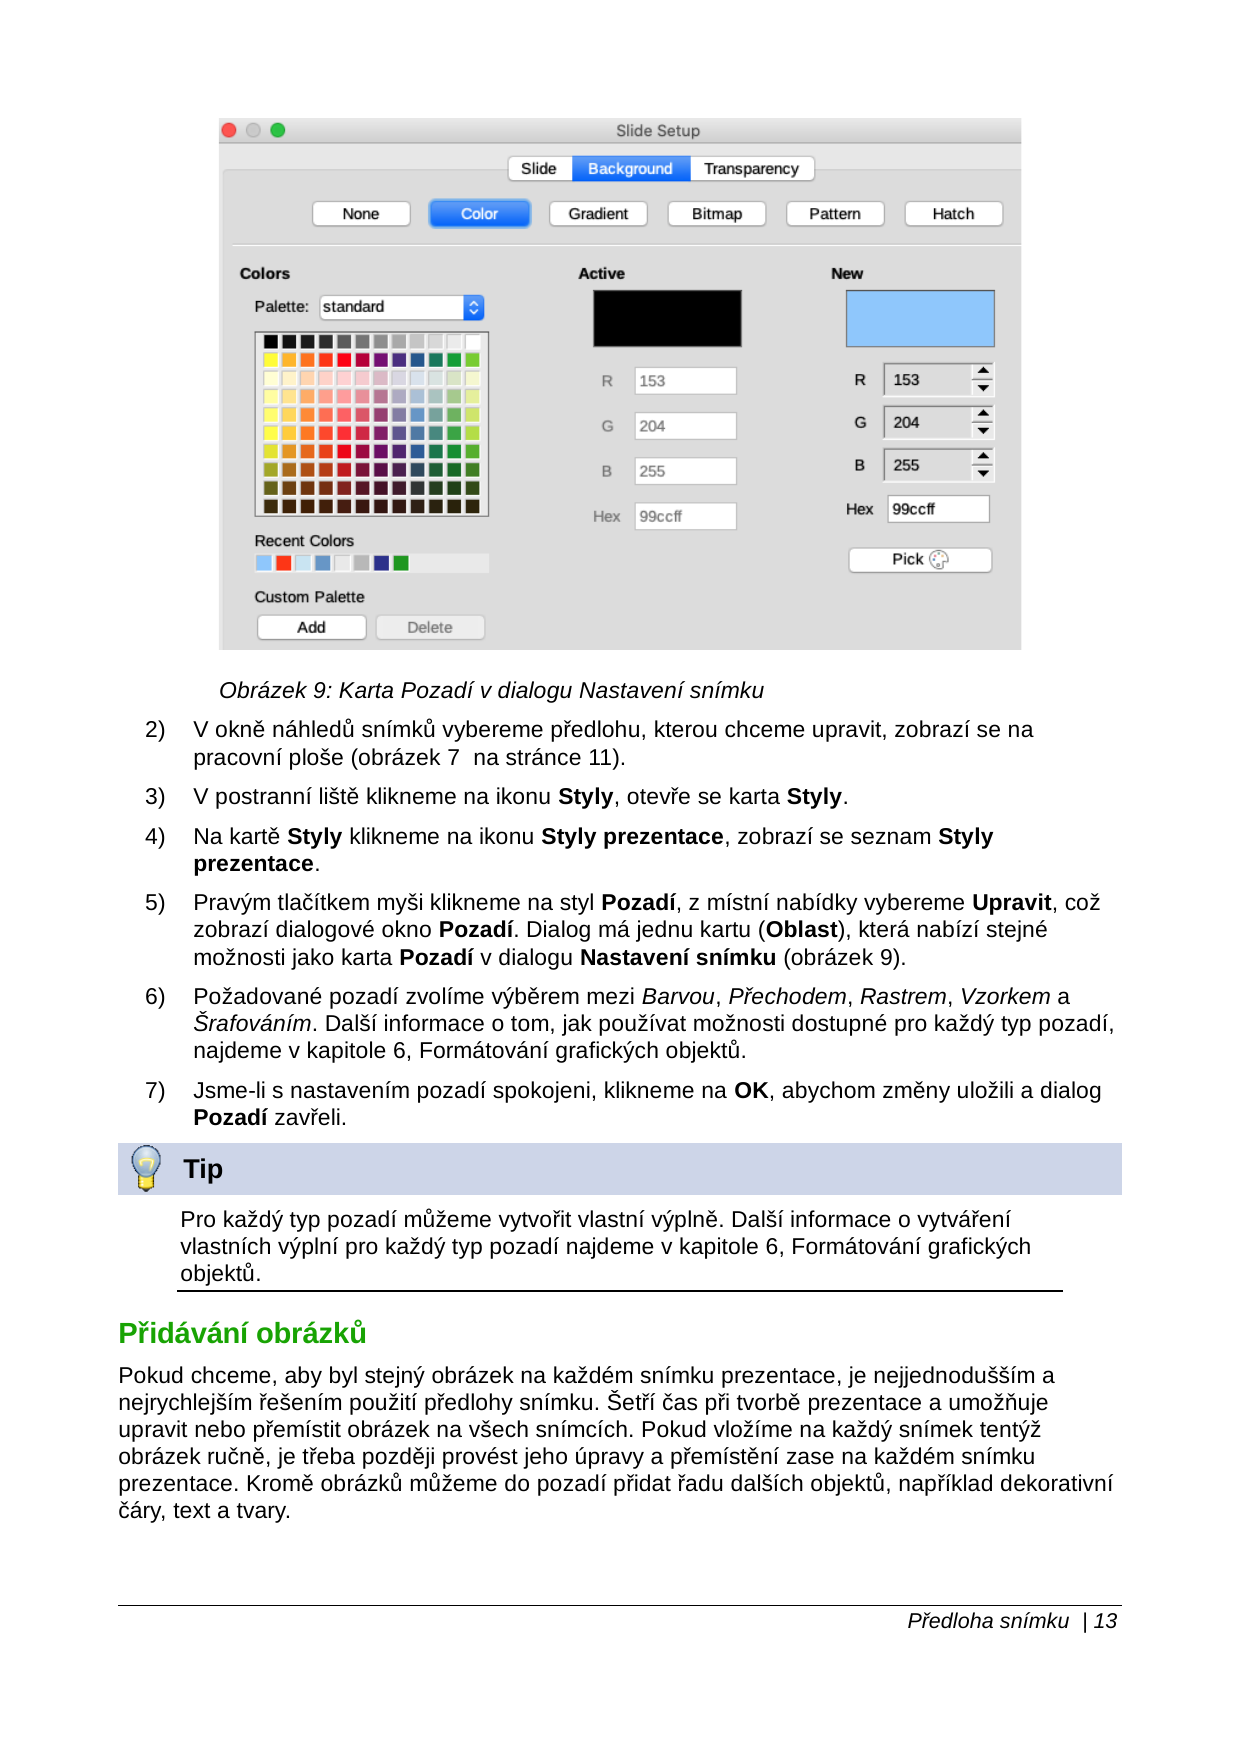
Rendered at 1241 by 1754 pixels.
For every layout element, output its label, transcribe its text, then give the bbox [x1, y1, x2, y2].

list Na kartě Styly klikneme na ikonu Styly prezentace, zobrazí se seznam Styly prezentace. [165, 822, 1122, 876]
text Pro každý typ pozadí můžeme vytvořit vlastní výplně. Další informace o vytváření vlastních výplní pro každý typ pozadí najdeme v kapitole 6, Formátování grafických objektů. [177, 1203, 1063, 1290]
text Obrázek 9: Karta Pozadí v dialogu Nastavení snímku [219, 650, 1021, 704]
subtitle Tip [170, 1143, 1122, 1195]
picture [119, 1143, 170, 1195]
text Pokud chceme, aby byl stejný obrázek na každém snímku prezentace, je nejjednodušším a nejrychlejším řešením použití předlohy snímku. Šetří čas při tvorbě prezentace a umožňuje upravit nebo přemístit obrázek na všech snímcích. Pokud vložíme na každý snímek tentýž obrázek ručně, je třeba později provést jeho úpravy a přemístění zase na každém snímku prezentace. Kromě obrázků můžeme do pozadí přidat řadu dalších objektů, například dekorativní čáry, text a tvary. [118, 1361, 1122, 1523]
list V postranní liště klikneme na ikonu Styly, otevře se karta Styly. [165, 782, 1122, 809]
list Jsme-li s nastavením pozadí spokojeni, klikneme na OK, abychom změny uložili a dialog Pozadí zavřeli. [165, 1076, 1122, 1130]
list V okně náhledů snímků vybereme předlohu, kterou chceme upravit, zobrazí se na pracovní ploše (obrázek 7 na stránce 10). [165, 716, 1122, 770]
list Pravým tlačítkem myši klikneme na styl Pozadí, z místní nabídky vybereme Upravit, což zobrazí dialogové okno Pozadí. Dialog má jednu kartu (Oblast), která nabízí stejné možnosti jako karta Pozadí v dialogu Nastavení snímku (obrázek 9). [165, 889, 1122, 970]
subtitle Přidávání obrázků [118, 1316, 1122, 1349]
picture [218, 118, 1022, 650]
list Požadované pozadí zvolíme výběrem mezi Barvou, Přechodem, Rastrem, Vzorkem a Šrafováním. Další informace o tom, jak používat možnosti dostupné pro každý typ pozadí, najdeme v kapitole 6, Formátování grafických objektů. [165, 982, 1122, 1064]
